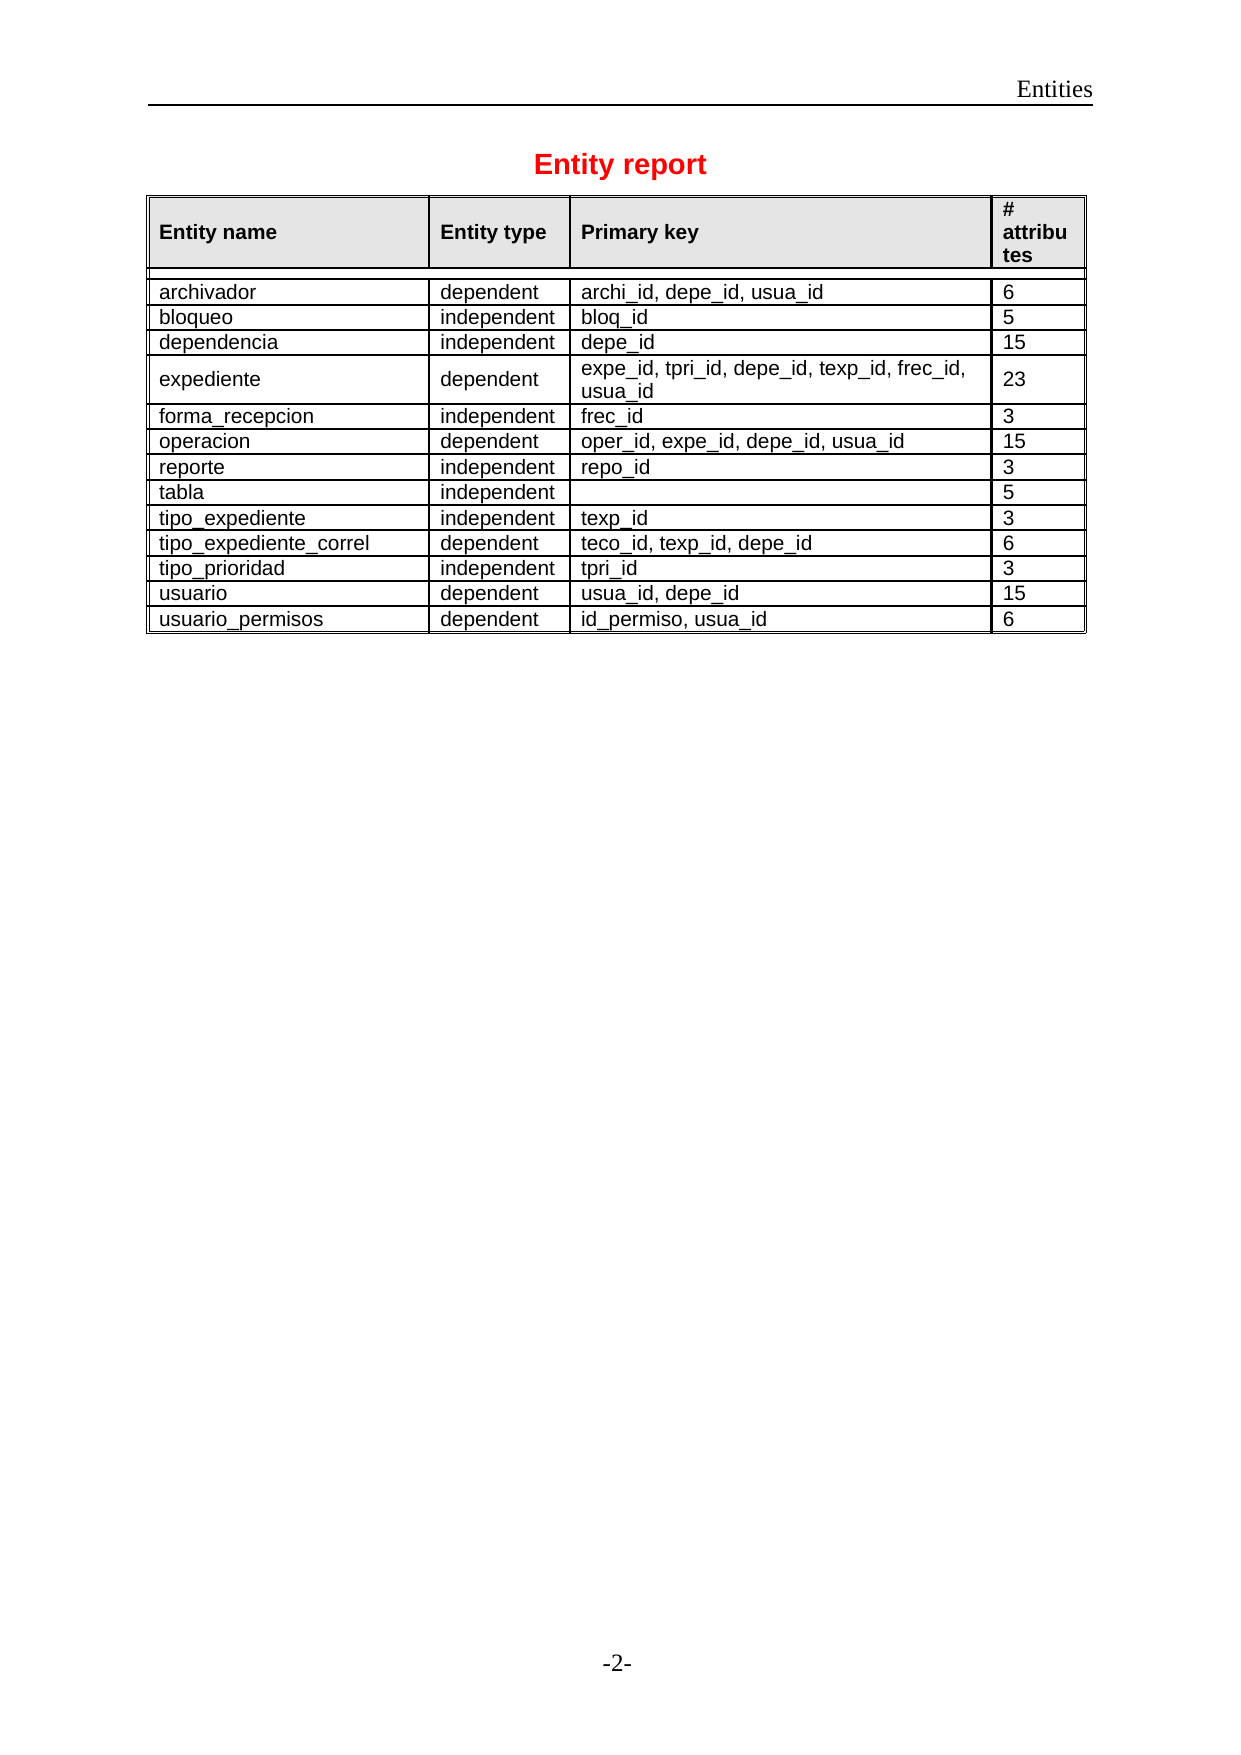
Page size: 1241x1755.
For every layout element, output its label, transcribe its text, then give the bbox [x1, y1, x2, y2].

table_cell tipo_prioridad [150, 557, 428, 580]
table_cell dependent [430, 280, 569, 303]
table_cell 5 [993, 306, 1084, 329]
table_cell archi_id, depe_id, usua_id [571, 280, 990, 303]
table_cell expediente [150, 356, 428, 403]
table_header Entity name [150, 198, 428, 267]
table_cell forma_recepcion [150, 405, 428, 428]
table_cell 15 [993, 582, 1084, 605]
table_cell 23 [993, 356, 1084, 403]
table_cell dependencia [150, 331, 428, 354]
table_cell 3 [993, 405, 1084, 428]
table_cell 3 [993, 557, 1084, 580]
table_cell depe_id [571, 331, 990, 354]
table_cell id_permiso, usua_id [571, 607, 990, 631]
table_cell [571, 481, 990, 504]
table_cell 15 [993, 430, 1084, 453]
text Entity report [148, 148, 1093, 180]
table_cell expe_id, tpri_id, depe_id, texp_id, frec_id, usua_id [571, 356, 990, 403]
table_cell reporte [150, 455, 428, 479]
table_cell independent [430, 455, 569, 479]
table_cell tpri_id [571, 557, 990, 580]
table_cell usuario_permisos [150, 607, 428, 631]
table_cell tipo_expediente_correl [150, 531, 428, 554]
table_header # attributes [993, 198, 1084, 267]
table_cell frec_id [571, 405, 990, 428]
table_cell 5 [993, 481, 1084, 504]
table_cell usua_id, depe_id [571, 582, 990, 605]
table_cell 15 [993, 331, 1084, 354]
table_cell archivador [150, 280, 428, 303]
table_cell dependent [430, 531, 569, 554]
table_cell texp_id [571, 506, 990, 529]
table_cell 6 [993, 280, 1084, 303]
table_cell independent [430, 331, 569, 354]
table_cell independent [430, 481, 569, 504]
table_cell dependent [430, 430, 569, 453]
table_cell 6 [993, 531, 1084, 554]
table_cell 3 [993, 506, 1084, 529]
table_cell bloq_id [571, 306, 990, 329]
table_cell dependent [430, 582, 569, 605]
table_cell independent [430, 405, 569, 428]
table_cell 6 [993, 607, 1084, 631]
table_header Entity type [430, 198, 569, 267]
table_cell operacion [150, 430, 428, 453]
table_cell tipo_expediente [150, 506, 428, 529]
table_cell teco_id, texp_id, depe_id [571, 531, 990, 554]
table_cell repo_id [571, 455, 990, 479]
table_cell bloqueo [150, 306, 428, 329]
table_header Primary key [571, 198, 990, 267]
table_cell oper_id, expe_id, depe_id, usua_id [571, 430, 990, 453]
table_cell independent [430, 306, 569, 329]
table_cell 3 [993, 455, 1084, 479]
table_cell independent [430, 506, 569, 529]
table_cell dependent [430, 356, 569, 403]
table_cell usuario [150, 582, 428, 605]
table_cell [150, 269, 1084, 278]
table_cell tabla [150, 481, 428, 504]
table_cell independent [430, 557, 569, 580]
table_cell dependent [430, 607, 569, 631]
